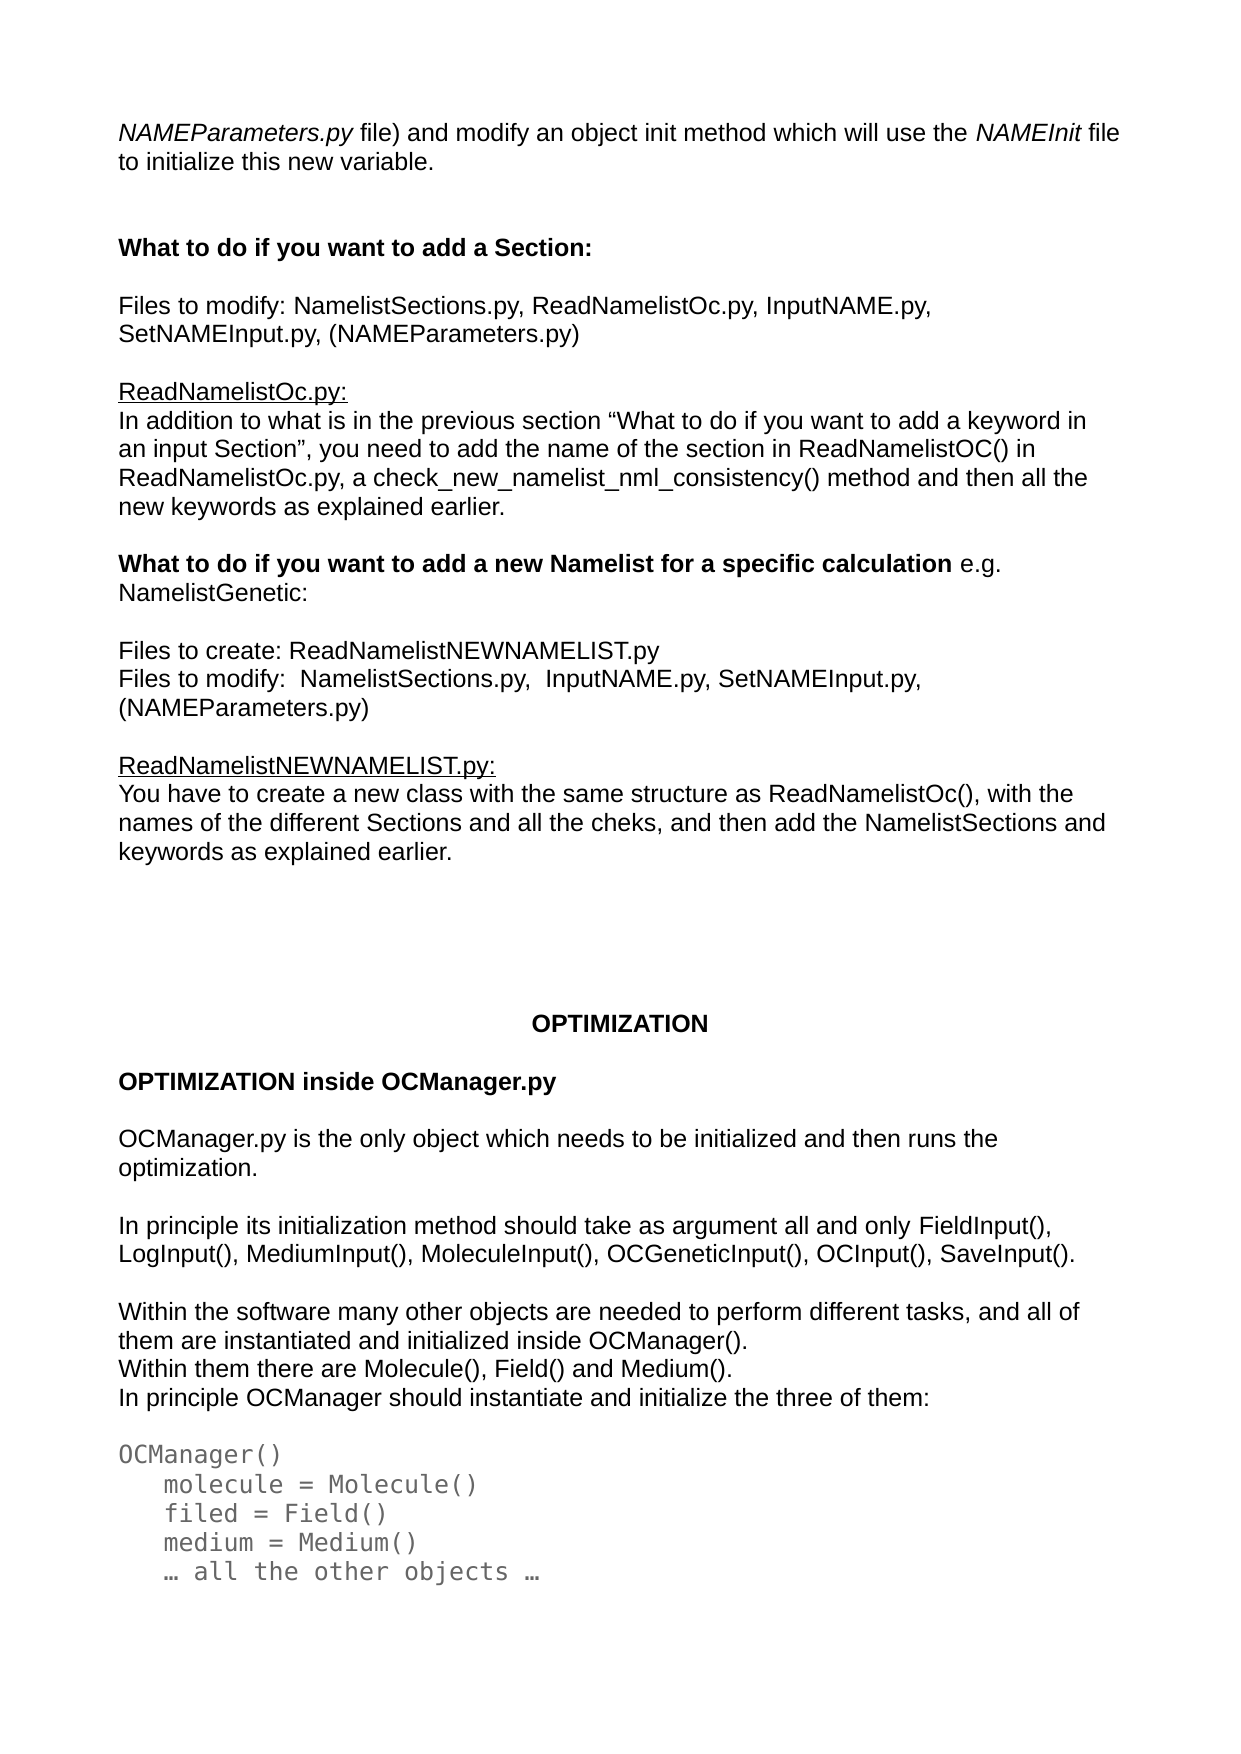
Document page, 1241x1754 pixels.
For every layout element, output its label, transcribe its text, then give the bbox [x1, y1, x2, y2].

text ReadNamelistNEWNAMELIST.py: [118, 751, 1122, 779]
text OCManager() [118, 1441, 1122, 1470]
text In addition to what is in the previous section “What to do if you want to add a keyword in an input Section”, you need to add the name of the section in ReadNamelistOC() in ReadNamelistOc.py, a check_new_namelist_nml_consistency() method and then all the new keywords as explained earlier. [118, 406, 1122, 521]
text NAMEParameters.py file) and modify an object init method which will use the NAMEInit file to initialize this new variable. [118, 118, 1122, 176]
text You have to create a new class with the same structure as ReadNamelistOc(), with the names of the different Sections and all the cheks, and then add the NamelistSections and keywords as explained earlier. [118, 779, 1122, 866]
text … all the other objects … [118, 1557, 1122, 1586]
text OPTIMIZATION inside OCManager.py [118, 1067, 1122, 1096]
text Files to modify: NamelistSections.py, ReadNamelistOc.py, InputNAME.py, SetNAMEInput.py, (NAMEParameters.py) [118, 291, 1122, 348]
text What to do if you want to add a Section: [118, 233, 1122, 262]
text OPTIMIZATION [118, 1009, 1122, 1038]
text medium = Medium() [118, 1528, 1122, 1557]
text filed = Field() [118, 1499, 1122, 1528]
text ReadNamelistOc.py: [118, 377, 1122, 406]
text What to do if you want to add a new Namelist for a specific calculation e.g. NamelistGenetic: [118, 549, 1122, 607]
text In principle OCManager should instantiate and initialize the three of them: [118, 1383, 1122, 1412]
text molecule = Molecule() [118, 1470, 1122, 1499]
text Within them there are Molecule(), Field() and Medium(). [118, 1354, 1122, 1383]
text Files to create: ReadNamelistNEWNAMELIST.py [118, 636, 1122, 664]
text In principle its initialization method should take as argument all and only FieldInput(), LogInput(), MediumInput(), MoleculeInput(), OCGeneticInput(), OCInput(), SaveInput(). [118, 1211, 1122, 1268]
text OCManager.py is the only object which needs to be initialized and then runs the optimization. [118, 1124, 1122, 1182]
text Within the software many other objects are needed to perform different tasks, and all of them are instantiated and initialized inside OCManager(). [118, 1297, 1122, 1354]
text Files to modify: NamelistSections.py, InputNAME.py, SetNAMEInput.py, (NAMEParameters.py) [118, 664, 1122, 722]
